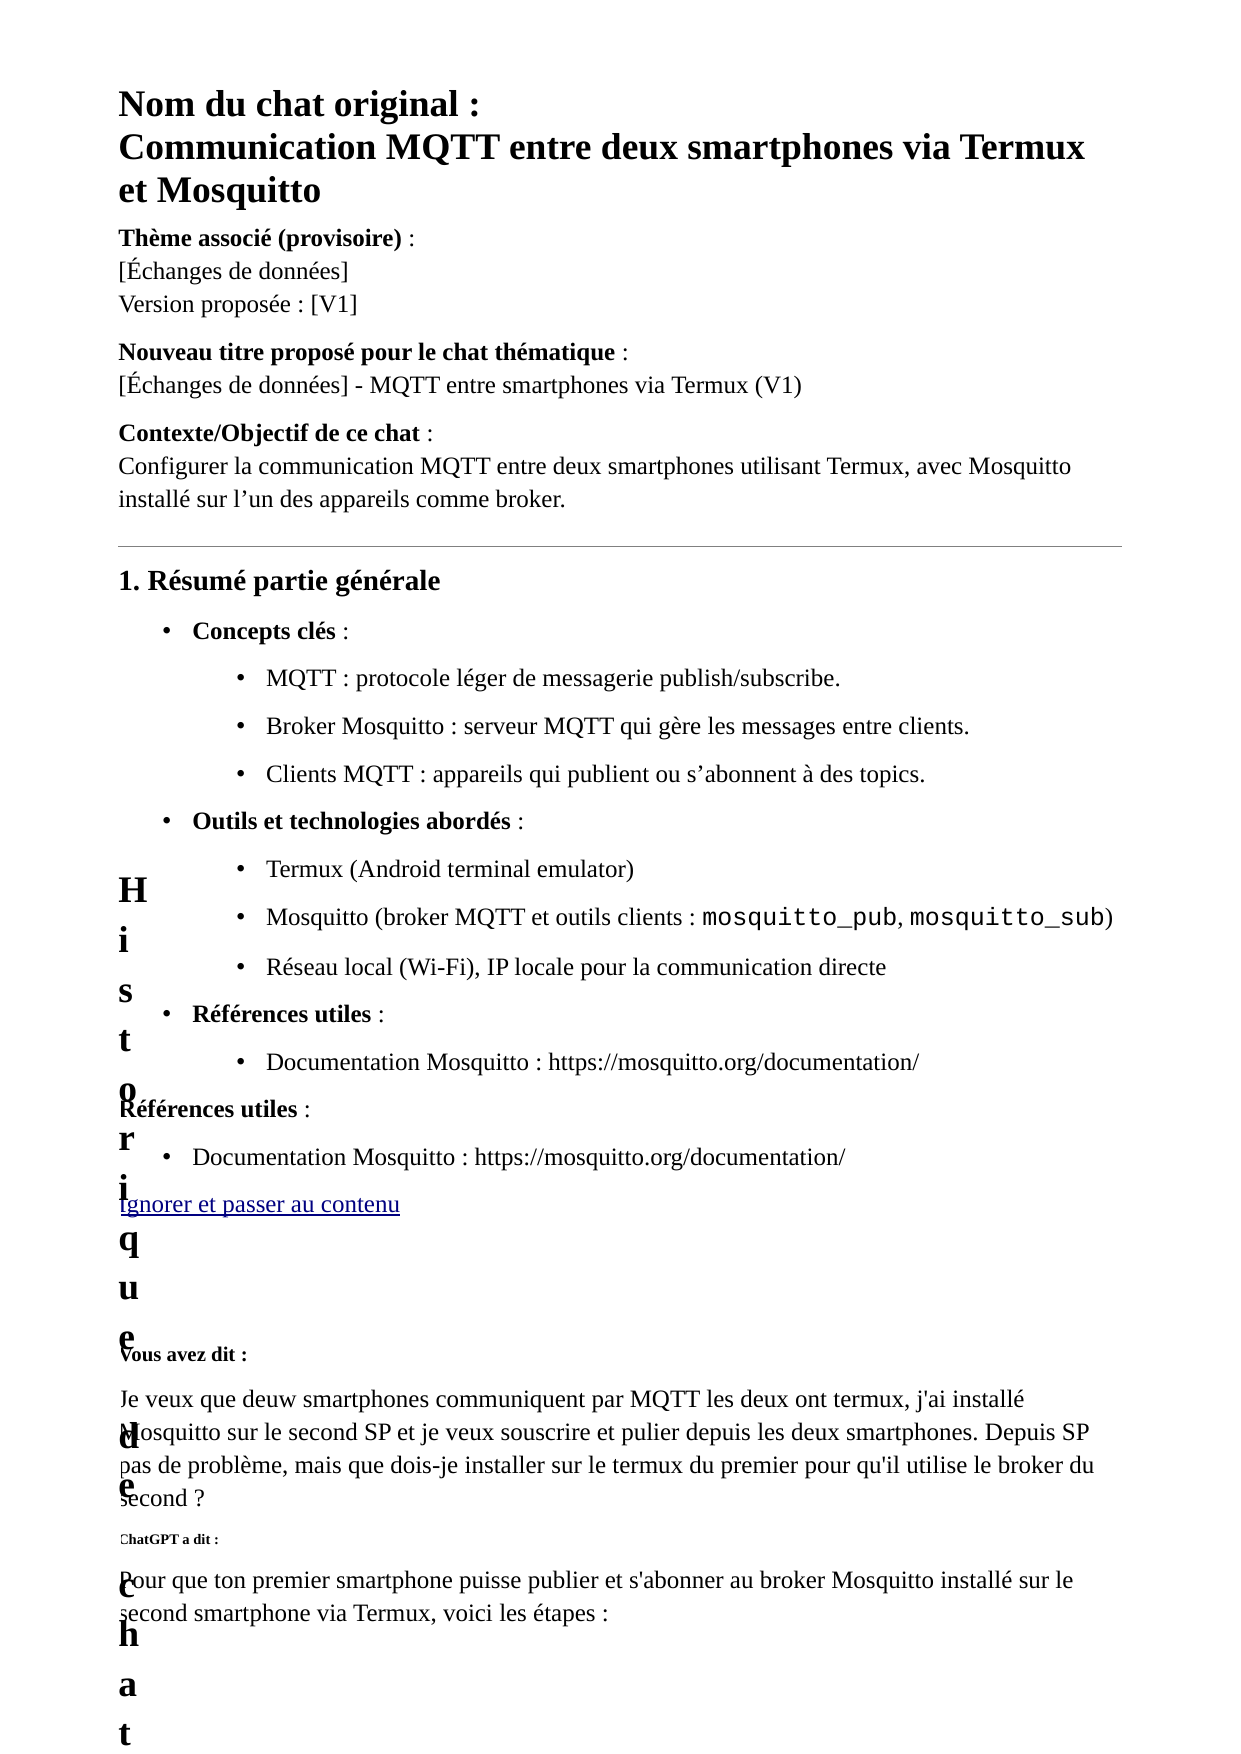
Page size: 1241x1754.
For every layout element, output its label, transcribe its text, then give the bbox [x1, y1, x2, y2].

text Je veux que deuw smartphones communiquent par MQTT les deux ont termux, j'ai installé Mosquitto sur le second SP et je veux souscrire et pulier depuis les deux smartphones. Depuis SP pas de problème, mais que dois-je installer sur le termux du premier pour qu'il utilise le broker du second ? [121, 1384, 1122, 1512]
subtitle ChatGPT a dit : [121, 1531, 1122, 1548]
text Ignorer et passer au contenu [121, 1189, 1122, 1218]
text Références utiles : [121, 1094, 1122, 1123]
subtitle Vous avez dit : [121, 1342, 1122, 1366]
text Pour que ton premier smartphone puisse publier et s'abonner au broker Mosquitto installé sur le second smartphone via Termux, voici les étapes : [121, 1565, 1122, 1627]
text Nouveau titre proposé pour le chat thématique : [Échanges de données] - MQTT entre smartphones via Termux (V1) [118, 337, 1122, 399]
list Clients MQTT : appareils qui publient ou s’abonnent à des topics. [236, 759, 1122, 787]
subtitle 1. Résumé partie générale [118, 563, 1122, 596]
subtitle Nom du chat original : Communication MQTT entre deux smartphones via Termux et Mosquitto [118, 82, 1122, 211]
list Broker Mosquitto : serveur MQTT qui gère les messages entre clients. [236, 711, 1122, 740]
list MQTT : protocole léger de messagerie publish/subscribe. [236, 663, 1122, 692]
list Réseau local (Wi-Fi), IP locale pour la communication directe [236, 952, 1122, 980]
list Documentation Mosquitto : https://mosquitto.org/documentation/ [236, 1047, 1122, 1076]
list Documentation Mosquitto : https://mosquitto.org/documentation/ [162, 1142, 1122, 1171]
list Mosquitto (broker MQTT et outils clients : mosquitto_pub, mosquitto_sub) [236, 902, 1122, 932]
list Concepts clés : [162, 616, 1122, 645]
list Références utiles : [162, 999, 1122, 1028]
text Contexte/Objectif de ce chat : Configurer la communication MQTT entre deux smartphones utilisant Termux, avec Mosquitto installé sur l’un des appareils comme broker. [118, 418, 1122, 512]
list Termux (Android terminal emulator) [236, 854, 1122, 883]
text Thème associé (provisoire) : [Échanges de données] Version proposée : [V1] [118, 223, 1122, 318]
list Outils et technologies abordés : [162, 806, 1122, 835]
